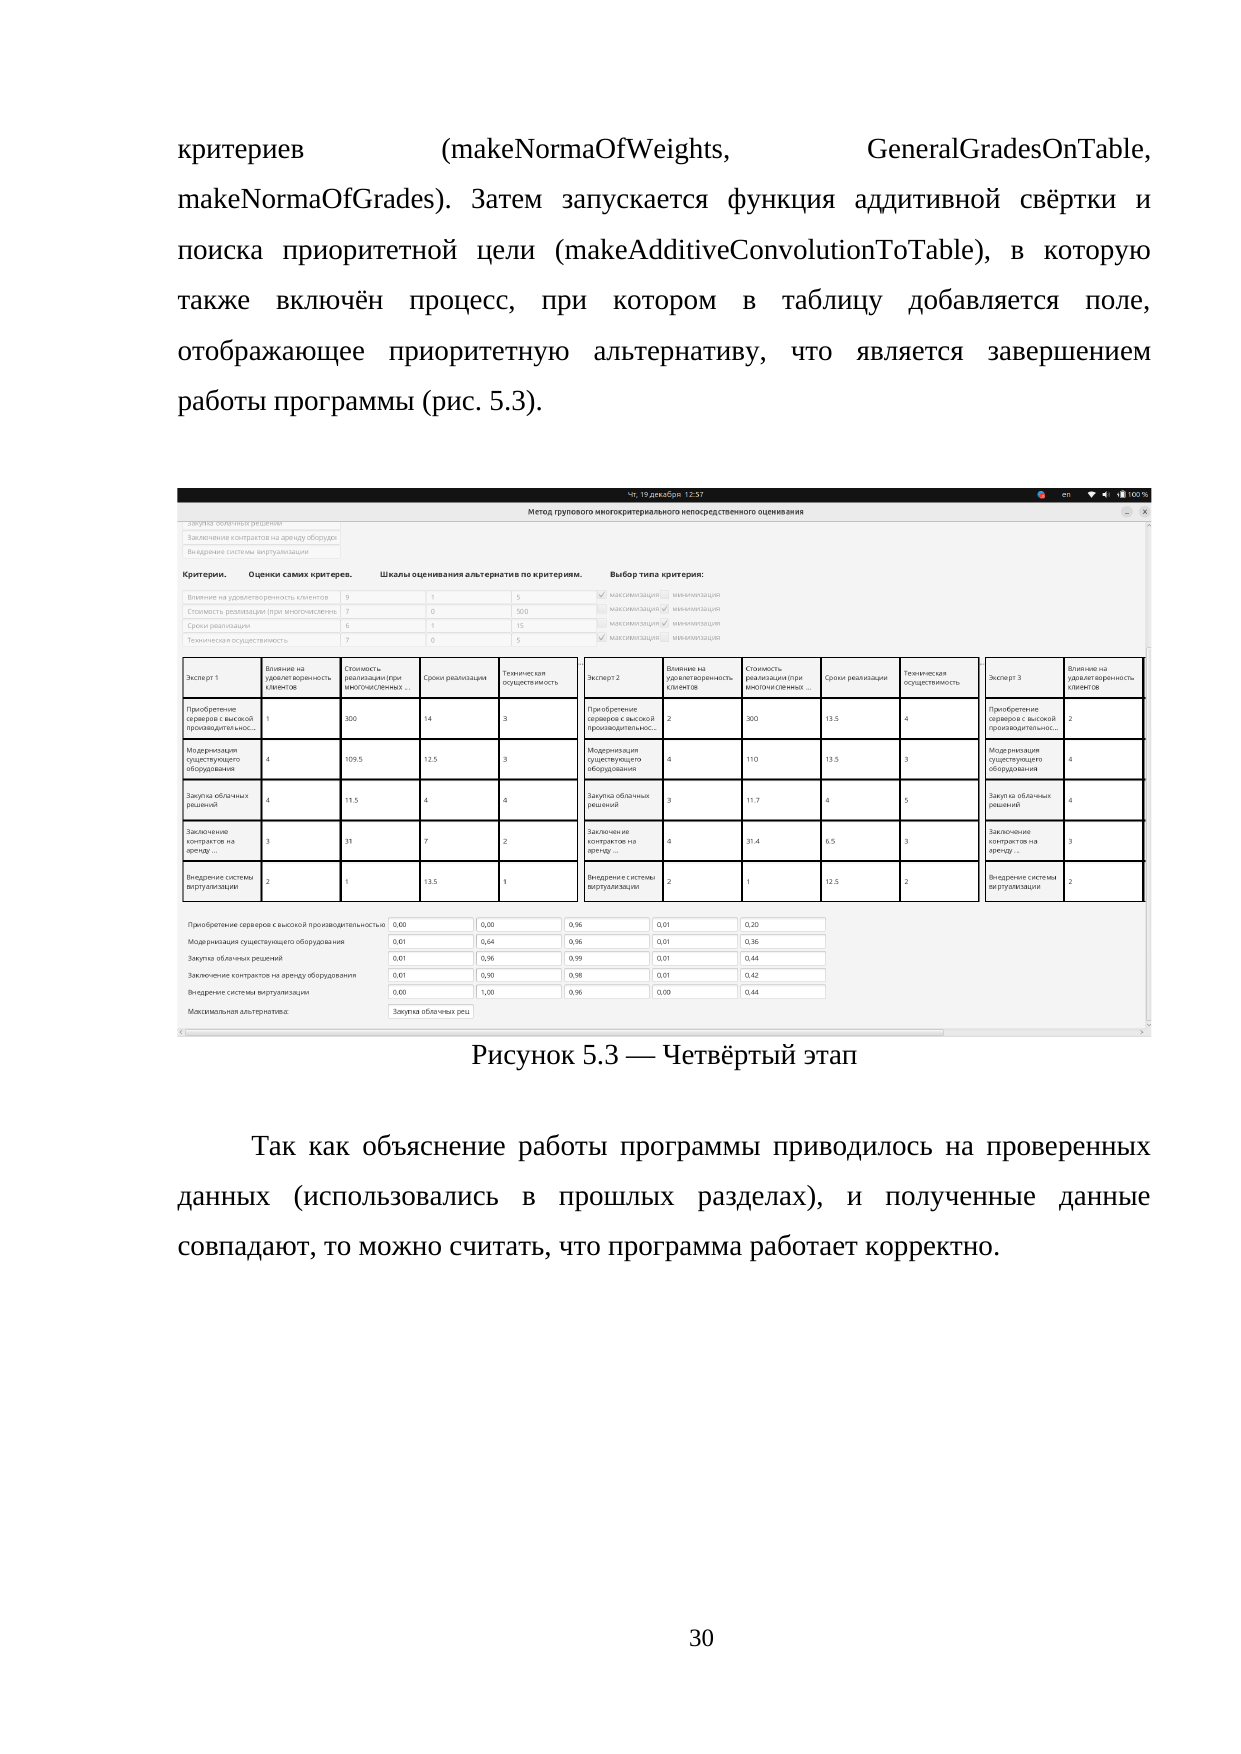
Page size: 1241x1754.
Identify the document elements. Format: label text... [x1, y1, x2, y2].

picture [177, 488, 1152, 1037]
text Так как объяснение работы программы приводилось на проверенных данных (использовались в прошлых разделах), и полученные данные совпадают, то можно считать, что программа работает корректно. [177, 1128, 1152, 1262]
text Рисунок 5.3 — Четвёртый этап [177, 1037, 1152, 1070]
text критериев (makeNormaOfWeights, GeneralGradesOnTable, makeNormaOfGrades). Затем запускается функция аддитивной свёртки и поиска приоритетной цели (makeAdditiveConvolutionToTable), в которую также включён процесс, при котором в таблицу добавляется поле, отображающее приоритетную альтернативу, что является завершением работы программы (рис. 5.3). [177, 131, 1152, 416]
